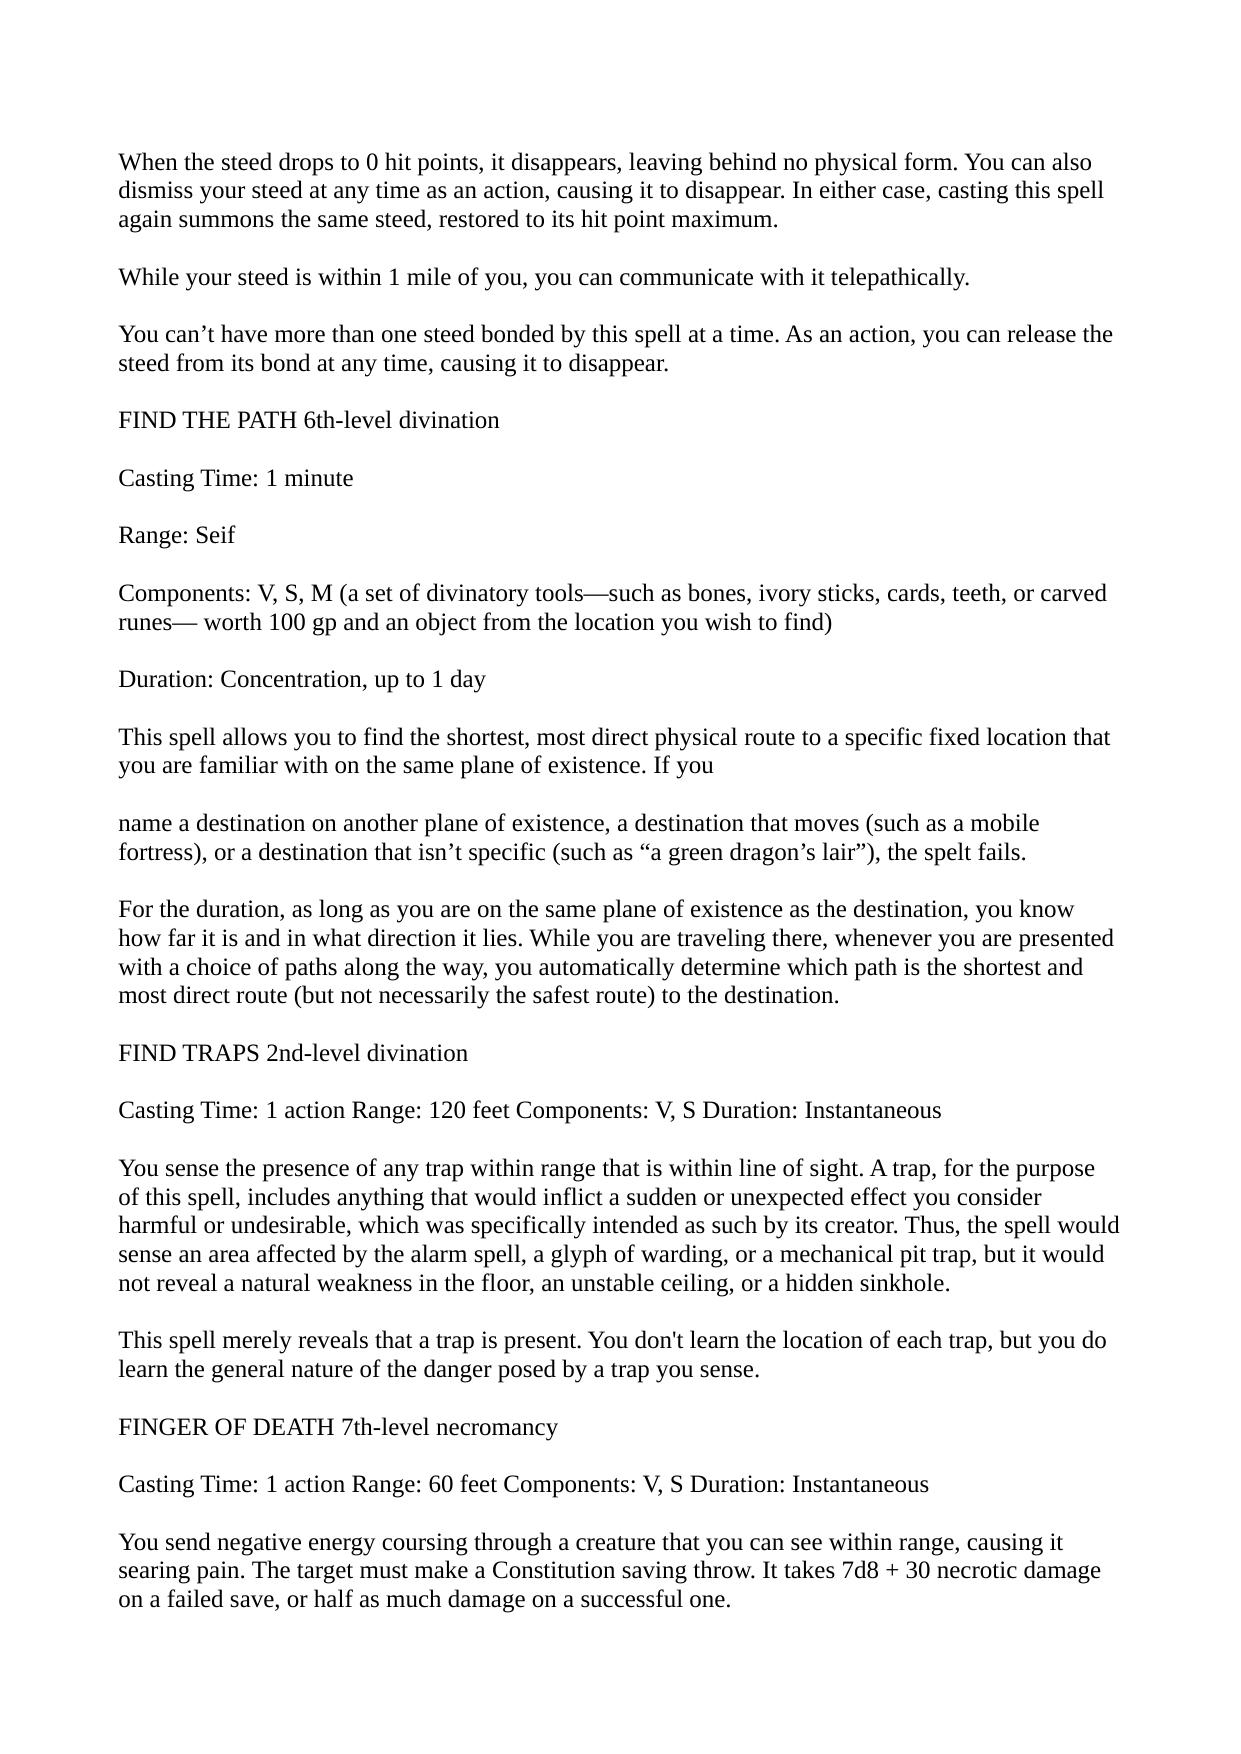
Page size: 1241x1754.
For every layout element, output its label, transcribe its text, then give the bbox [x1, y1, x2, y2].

text Casting Time: 1 action Range: 120 feet Components: V, S Duration: Instantaneous [118, 1096, 1122, 1124]
text This spell allows you to find the shortest, most direct physical route to a specific fixed location that you are familiar with on the same plane of existence. If you [118, 722, 1122, 779]
text Casting Time: 1 action Range: 60 feet Components: V, S Duration: Instantaneous [118, 1469, 1122, 1498]
text You can’t have more than one steed bonded by this spell at a time. As an action, you can release the steed from its bond at any time, causing it to disappear. [118, 319, 1122, 377]
text Casting Time: 1 minute [118, 463, 1122, 492]
text You sense the presence of any trap within range that is within line of sight. A trap, for the purpose of this spell, includes anything that would inflict a sudden or unexpected effect you consider harmful or undesirable, which was specifically intended as such by its creator. Thus, the spell would sense an area affected by the alarm spell, a glyph of warding, or a mechanical pit trap, but it would not reveal a natural weakness in the floor, an unstable ceiling, or a hidden sinkhole. [118, 1153, 1122, 1297]
text Range: Seif [118, 521, 1122, 549]
text This spell merely reveals that a trap is present. You don't learn the location of each trap, but you do learn the general nature of the danger posed by a trap you sense. [118, 1326, 1122, 1383]
text name a destination on another plane of existence, a destination that moves (such as a mobile fortress), or a destination that isn’t specific (such as “a green dragon’s lair”), the spelt fails. [118, 808, 1122, 866]
text For the duration, as long as you are on the same plane of existence as the destination, you know how far it is and in what direction it lies. While you are traveling there, whenever you are presented with a choice of paths along the way, you automatically determine which path is the shortest and most direct route (but not necessarily the safest route) to the destination. [118, 894, 1122, 1009]
text FINGER OF DEATH 7th-level necromancy [118, 1412, 1122, 1441]
text FIND TRAPS 2nd-level divination [118, 1038, 1122, 1067]
text FIND THE PATH 6th-level divination [118, 406, 1122, 434]
text Components: V, S, M (a set of divinatory tools—such as bones, ivory sticks, cards, teeth, or carved runes— worth 100 gp and an object from the location you wish to find) [118, 578, 1122, 636]
text Duration: Concentration, up to 1 day [118, 664, 1122, 693]
text While your steed is within 1 mile of you, you can communicate with it telepathically. [118, 262, 1122, 291]
text You send negative energy coursing through a creature that you can see within range, causing it searing pain. The target must make a Constitution saving throw. It takes 7d8 + 30 necrotic damage on a failed save, or half as much damage on a successful one. [118, 1527, 1122, 1613]
text When the steed drops to 0 hit points, it disappears, leaving behind no physical form. You can also dismiss your steed at any time as an action, causing it to disappear. In either case, casting this spell again summons the same steed, restored to its hit point maximum. [118, 147, 1122, 233]
